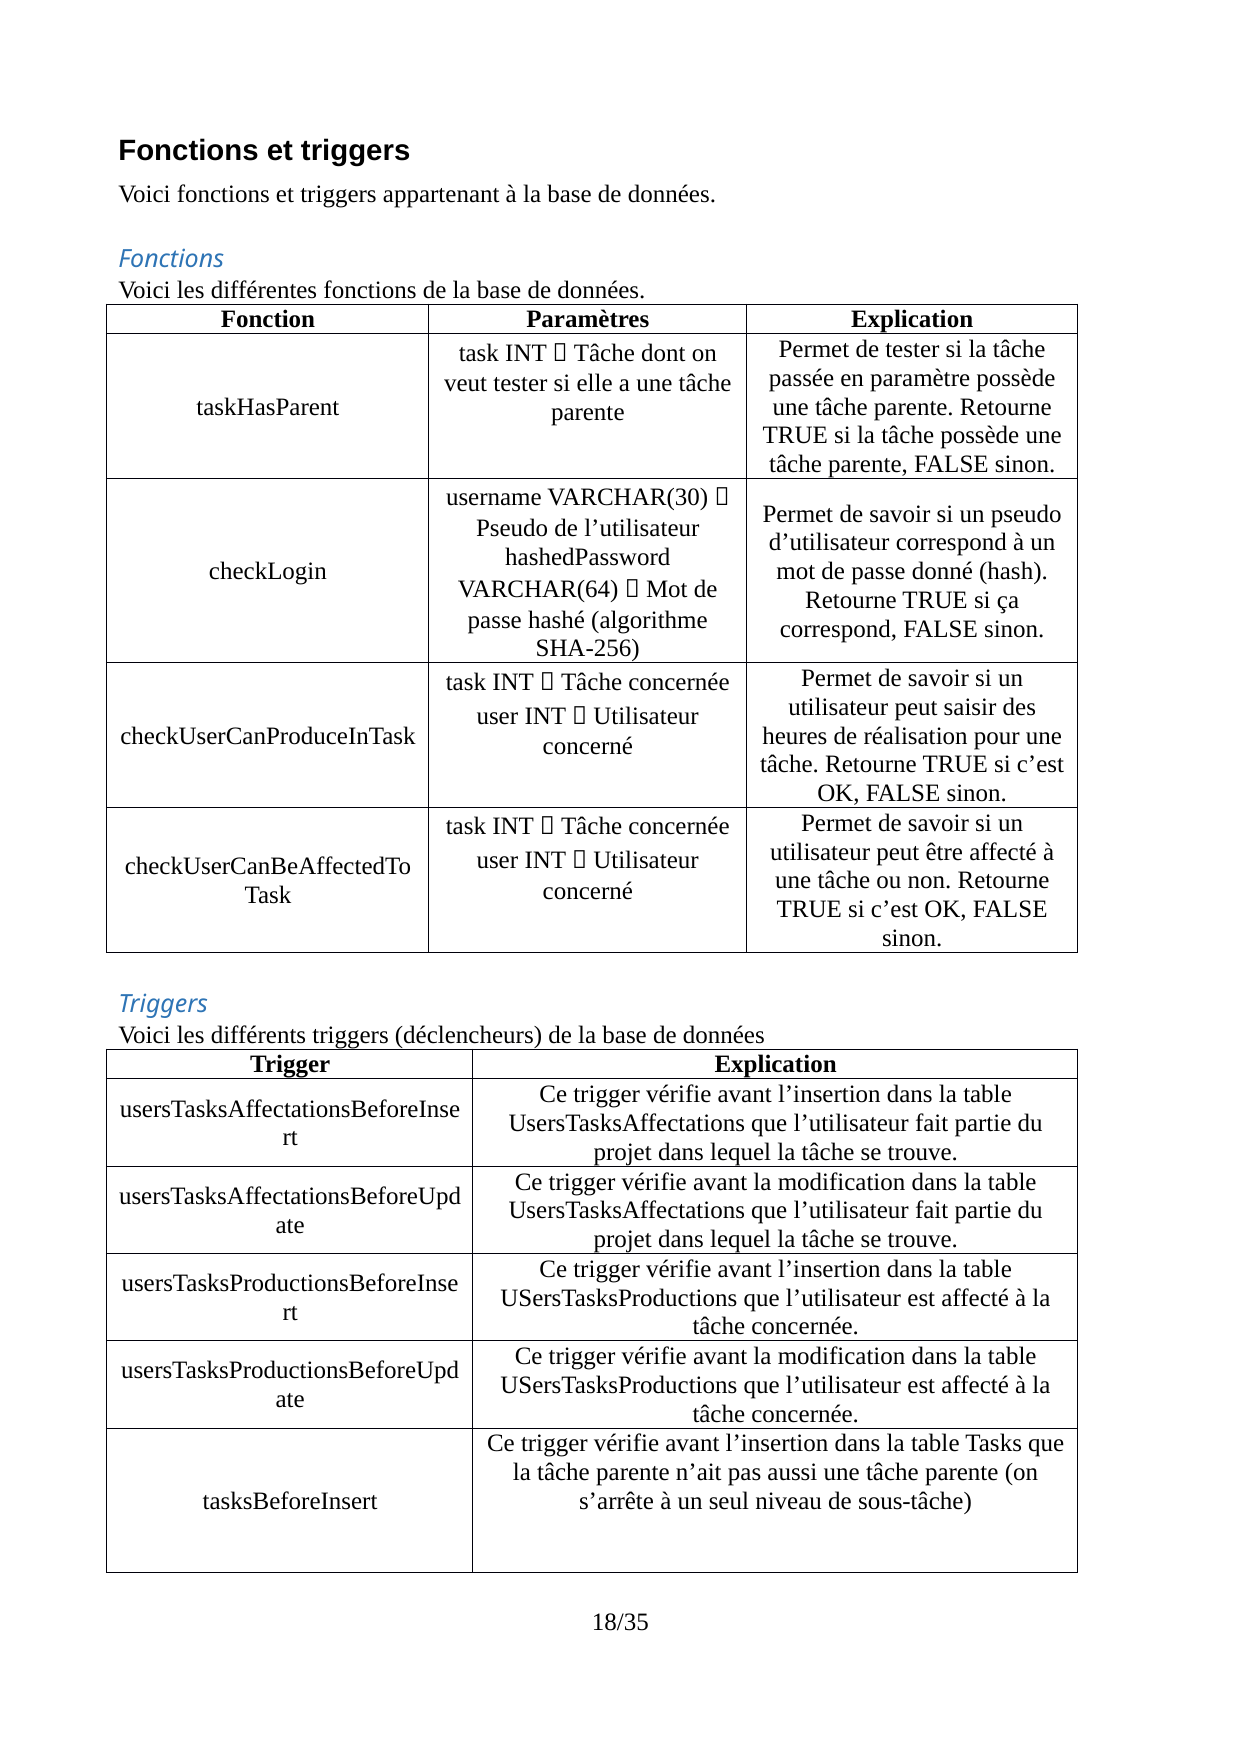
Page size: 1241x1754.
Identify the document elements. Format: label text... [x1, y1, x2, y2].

table_header Explication [473, 1050, 1077, 1078]
table_cell checkUserCanBeAffectedToTask [107, 808, 428, 952]
table_cell Ce trigger vérifie avant l’insertion dans la table USersTasksProductions que l’utilisateur est affecté à la tâche concernée. [473, 1254, 1077, 1340]
table_cell Permet de savoir si un pseudo d’utilisateur correspond à un mot de passe donné (hash). Retourne TRUE si ça correspond, FALSE sinon. [747, 479, 1077, 662]
table_cell task INT  Tâche dont on veut tester si elle a une tâche parente [429, 334, 746, 478]
table_cell task INT  Tâche concernée user INT  Utilisateur concerné [429, 663, 746, 807]
table_cell checkLogin [107, 479, 428, 662]
table_header Trigger [107, 1050, 472, 1078]
table_cell Permet de savoir si un utilisateur peut être affecté à une tâche ou non. Retourne TRUE si c’est OK, FALSE sinon. [747, 808, 1077, 952]
text Voici fonctions et triggers appartenant à la base de données. [118, 179, 1122, 208]
table_cell tasksBeforeInsert [107, 1429, 472, 1572]
text Voici les différents triggers (déclencheurs) de la base de données [118, 1020, 1122, 1048]
table_cell usersTasksProductionsBeforeInsert [107, 1254, 472, 1340]
table_cell checkUserCanProduceInTask [107, 663, 428, 807]
table_cell taskHasParent [107, 334, 428, 478]
table_header Paramètres [429, 305, 746, 333]
subtitle Fonctions et triggers [118, 133, 1122, 166]
table_header Explication [747, 305, 1077, 333]
table_cell Ce trigger vérifie avant la modification dans la table UsersTasksAffectations que l’utilisateur fait partie du projet dans lequel la tâche se trouve. [473, 1167, 1077, 1253]
subtitle Triggers [118, 986, 1122, 1020]
table_cell Ce trigger vérifie avant l’insertion dans la table UsersTasksAffectations que l’utilisateur fait partie du projet dans lequel la tâche se trouve. [473, 1079, 1077, 1166]
table_cell task INT  Tâche concernée user INT  Utilisateur concerné [429, 808, 746, 952]
table_cell Permet de savoir si un utilisateur peut saisir des heures de réalisation pour une tâche. Retourne TRUE si c’est OK, FALSE sinon. [747, 663, 1077, 807]
table_cell Permet de tester si la tâche passée en paramètre possède une tâche parente. Retourne TRUE si la tâche possède une tâche parente, FALSE sinon. [747, 334, 1077, 478]
table_cell username VARCHAR(30)  Pseudo de l’utilisateur hashedPassword VARCHAR(64)  Mot de passe hashé (algorithme SHA-256) [429, 479, 746, 662]
table_cell Ce trigger vérifie avant l’insertion dans la table Tasks que la tâche parente n’ait pas aussi une tâche parente (on s’arrête à un seul niveau de sous-tâche) [473, 1429, 1077, 1572]
table_header Fonction [107, 305, 428, 333]
table_cell Ce trigger vérifie avant la modification dans la table USersTasksProductions que l’utilisateur est affecté à la tâche concernée. [473, 1341, 1077, 1427]
table_cell usersTasksAffectationsBeforeInsert [107, 1079, 472, 1166]
table_cell usersTasksProductionsBeforeUpdate [107, 1341, 472, 1427]
subtitle Fonctions [118, 241, 1122, 275]
table_cell usersTasksAffectationsBeforeUpdate [107, 1167, 472, 1253]
text Voici les différentes fonctions de la base de données. [118, 275, 1122, 303]
